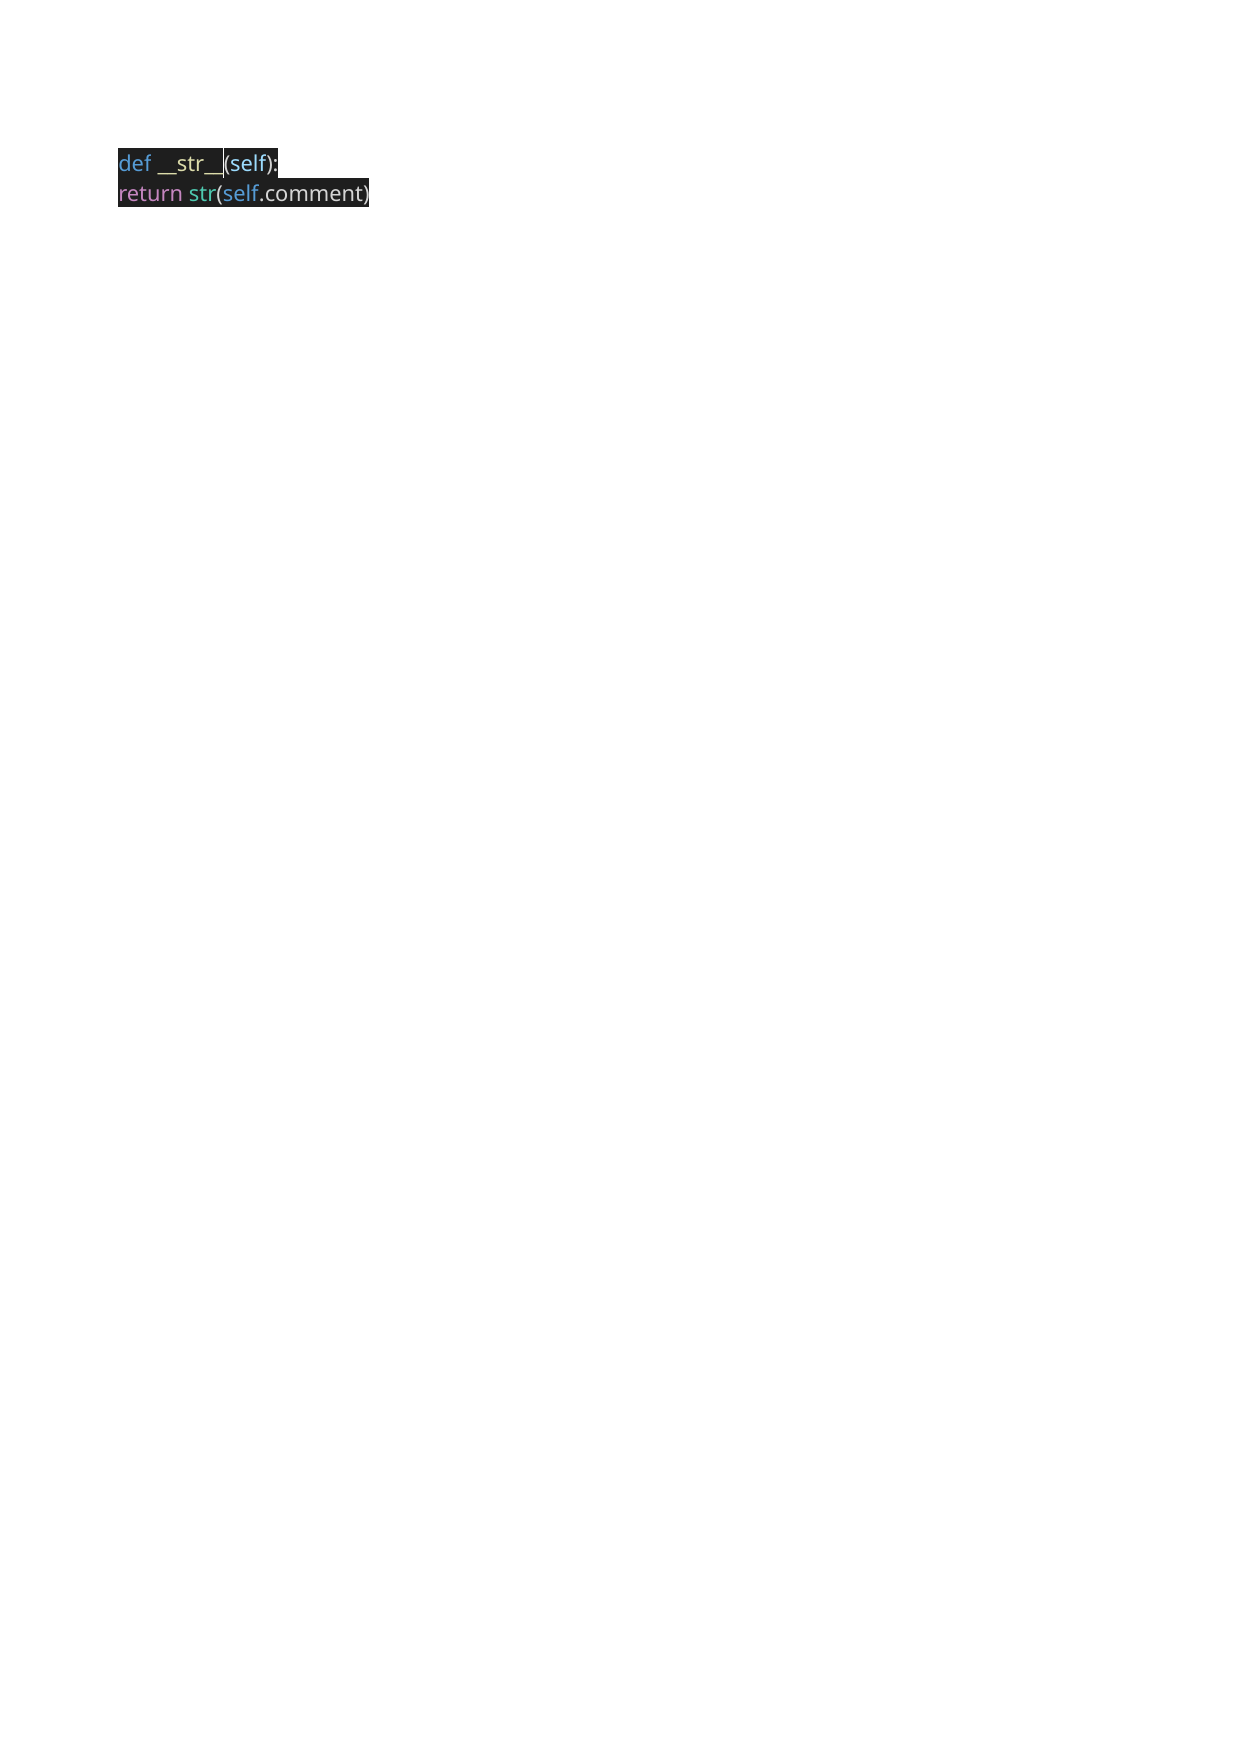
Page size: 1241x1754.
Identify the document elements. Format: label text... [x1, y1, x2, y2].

text def __str__(self): [118, 148, 1122, 178]
text return str(self.comment) [118, 178, 1122, 207]
